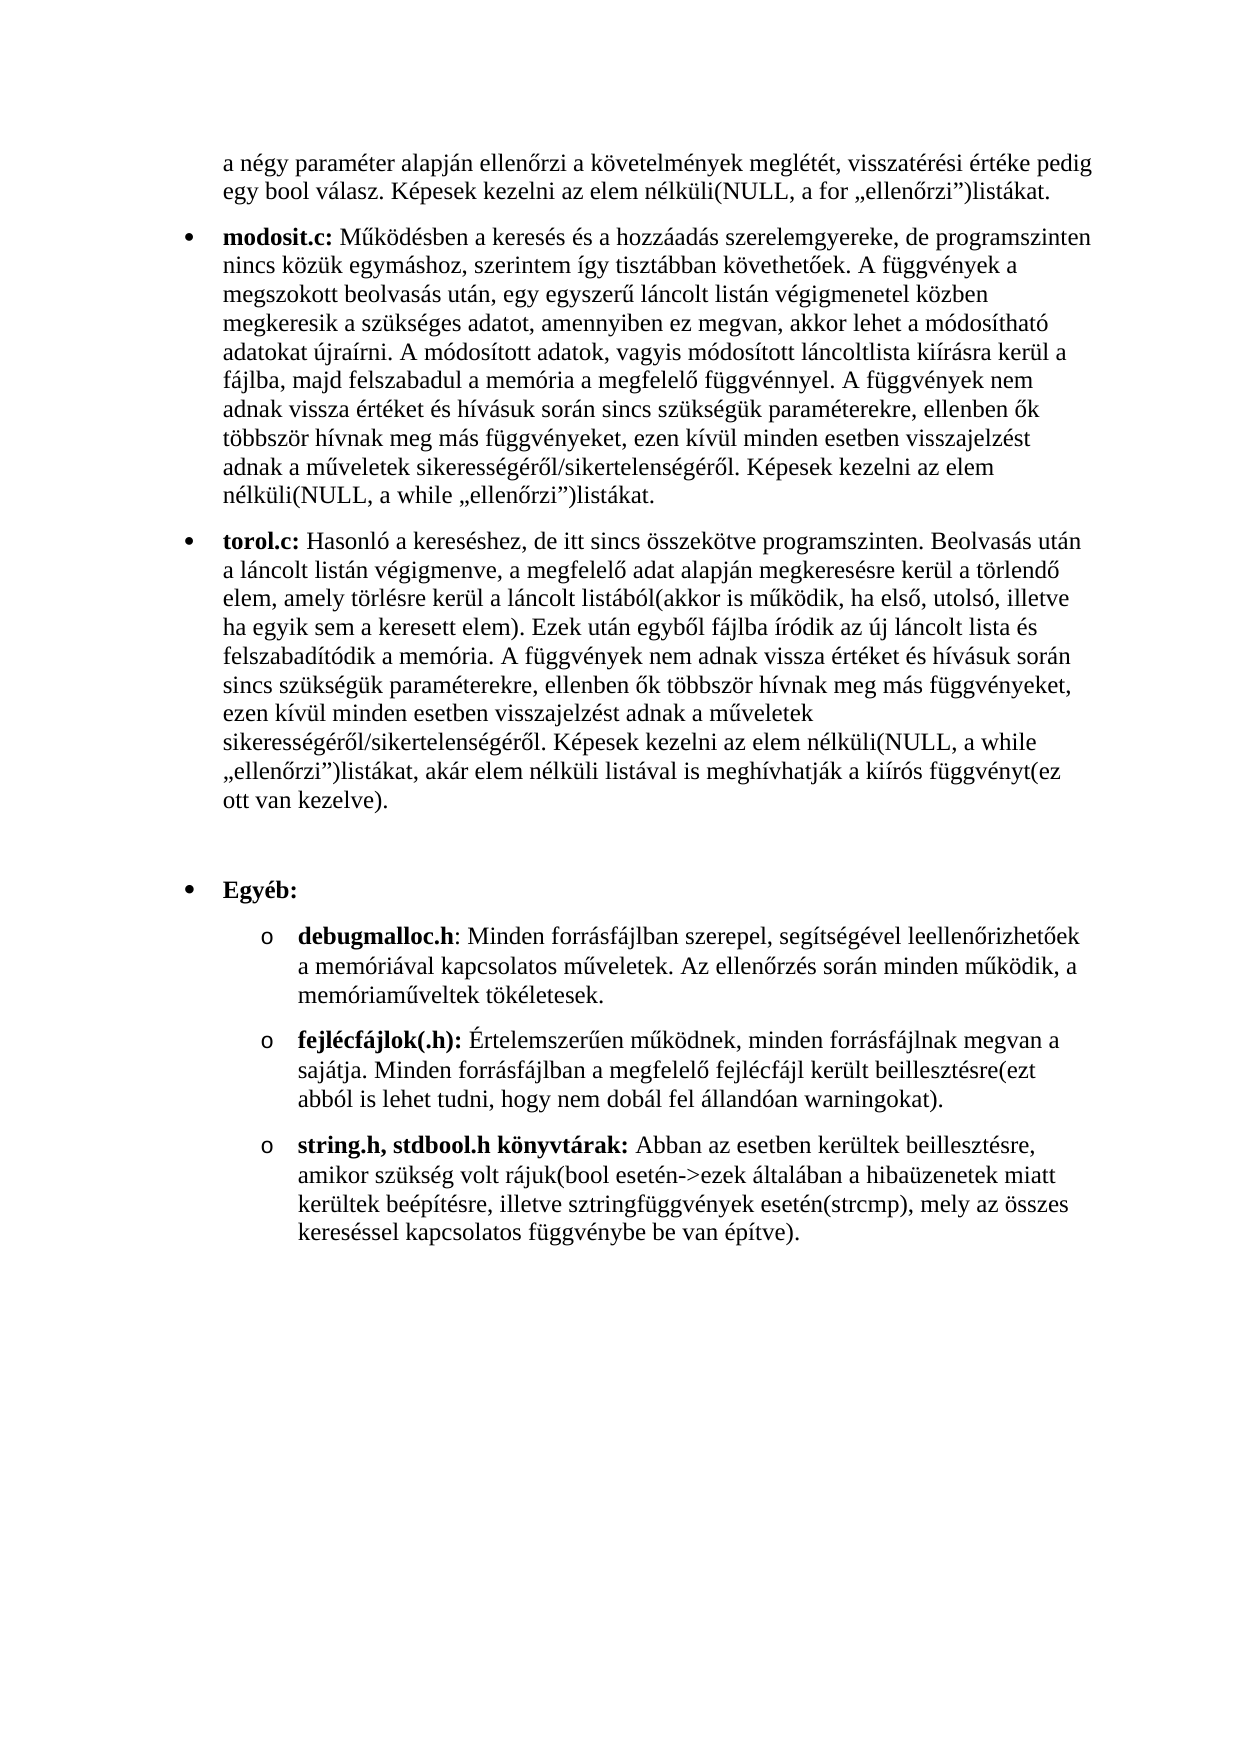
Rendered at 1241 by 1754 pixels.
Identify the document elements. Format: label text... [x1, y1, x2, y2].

list debugmalloc.h: Minden forrásfájlban szerepel, segítségével leellenőrizhetőek a memóriával kapcsolatos műveletek. Az ellenőrzés során minden működik, a memóriaműveltek tökéletesek. [260, 921, 1093, 1009]
list modosit.c: Működésben a keresés és a hozzáadás szerelemgyereke, de programszinten nincs közük egymáshoz, szerintem így tisztábban követhetőek. A függvények a megszokott beolvasás után, egy egyszerű láncolt listán végigmenetel közben megkeresik a szükséges adatot, amennyiben ez megvan, akkor lehet a módosítható adatokat újraírni. A módosított adatok, vagyis módosított láncoltlista kiírásra kerül a fájlba, majd felszabadul a memória a megfelelő függvénnyel. A függvények nem adnak vissza értéket és hívásuk során sincs szükségük paraméterekre, ellenben ők többször hívnak meg más függvényeket, ezen kívül minden esetben visszajelzést adnak a műveletek sikerességéről/sikertelenségéről. Képesek kezelni az elem nélküli(NULL, a while „ellenőrzi”)listákat. [185, 222, 1093, 509]
list a négy paraméter alapján ellenőrzi a követelmények meglétét, visszatérési értéke pedig egy bool válasz. Képesek kezelni az elem nélküli(NULL, a for „ellenőrzi”)listákat. [185, 148, 1093, 205]
list string.h, stdbool.h könyvtárak: Abban az esetben kerültek beillesztésre, amikor szükség volt rájuk(bool esetén->ezek általában a hibaüzenetek miatt kerültek beépítésre, illetve sztringfüggvények esetén(strcmp), mely az összes kereséssel kapcsolatos függvénybe be van építve). [260, 1130, 1093, 1246]
list torol.c: Hasonló a kereséshez, de itt sincs összekötve programszinten. Beolvasás után a láncolt listán végigmenve, a megfelelő adat alapján megkeresésre kerül a törlendő elem, amely törlésre kerül a láncolt listából(akkor is működik, ha első, utolsó, illetve ha egyik sem a keresett elem). Ezek után egyből fájlba íródik az új láncolt lista és felszabadítódik a memória. A függvények nem adnak vissza értéket és hívásuk során sincs szükségük paraméterekre, ellenben ők többször hívnak meg más függvényeket, ezen kívül minden esetben visszajelzést adnak a műveletek sikerességéről/sikertelenségéről. Képesek kezelni az elem nélküli(NULL, a while „ellenőrzi”)listákat, akár elem nélküli listával is meghívhatják a kiírós függvényt(ez ott van kezelve). [185, 526, 1093, 813]
list Egyéb: [185, 876, 1093, 904]
list fejlécfájlok(.h): Értelemszerűen működnek, minden forrásfájlnak megvan a sajátja. Minden forrásfájlban a megfelelő fejlécfájl került beillesztésre(ezt abból is lehet tudni, hogy nem dobál fel állandóan warningokat). [260, 1025, 1093, 1113]
